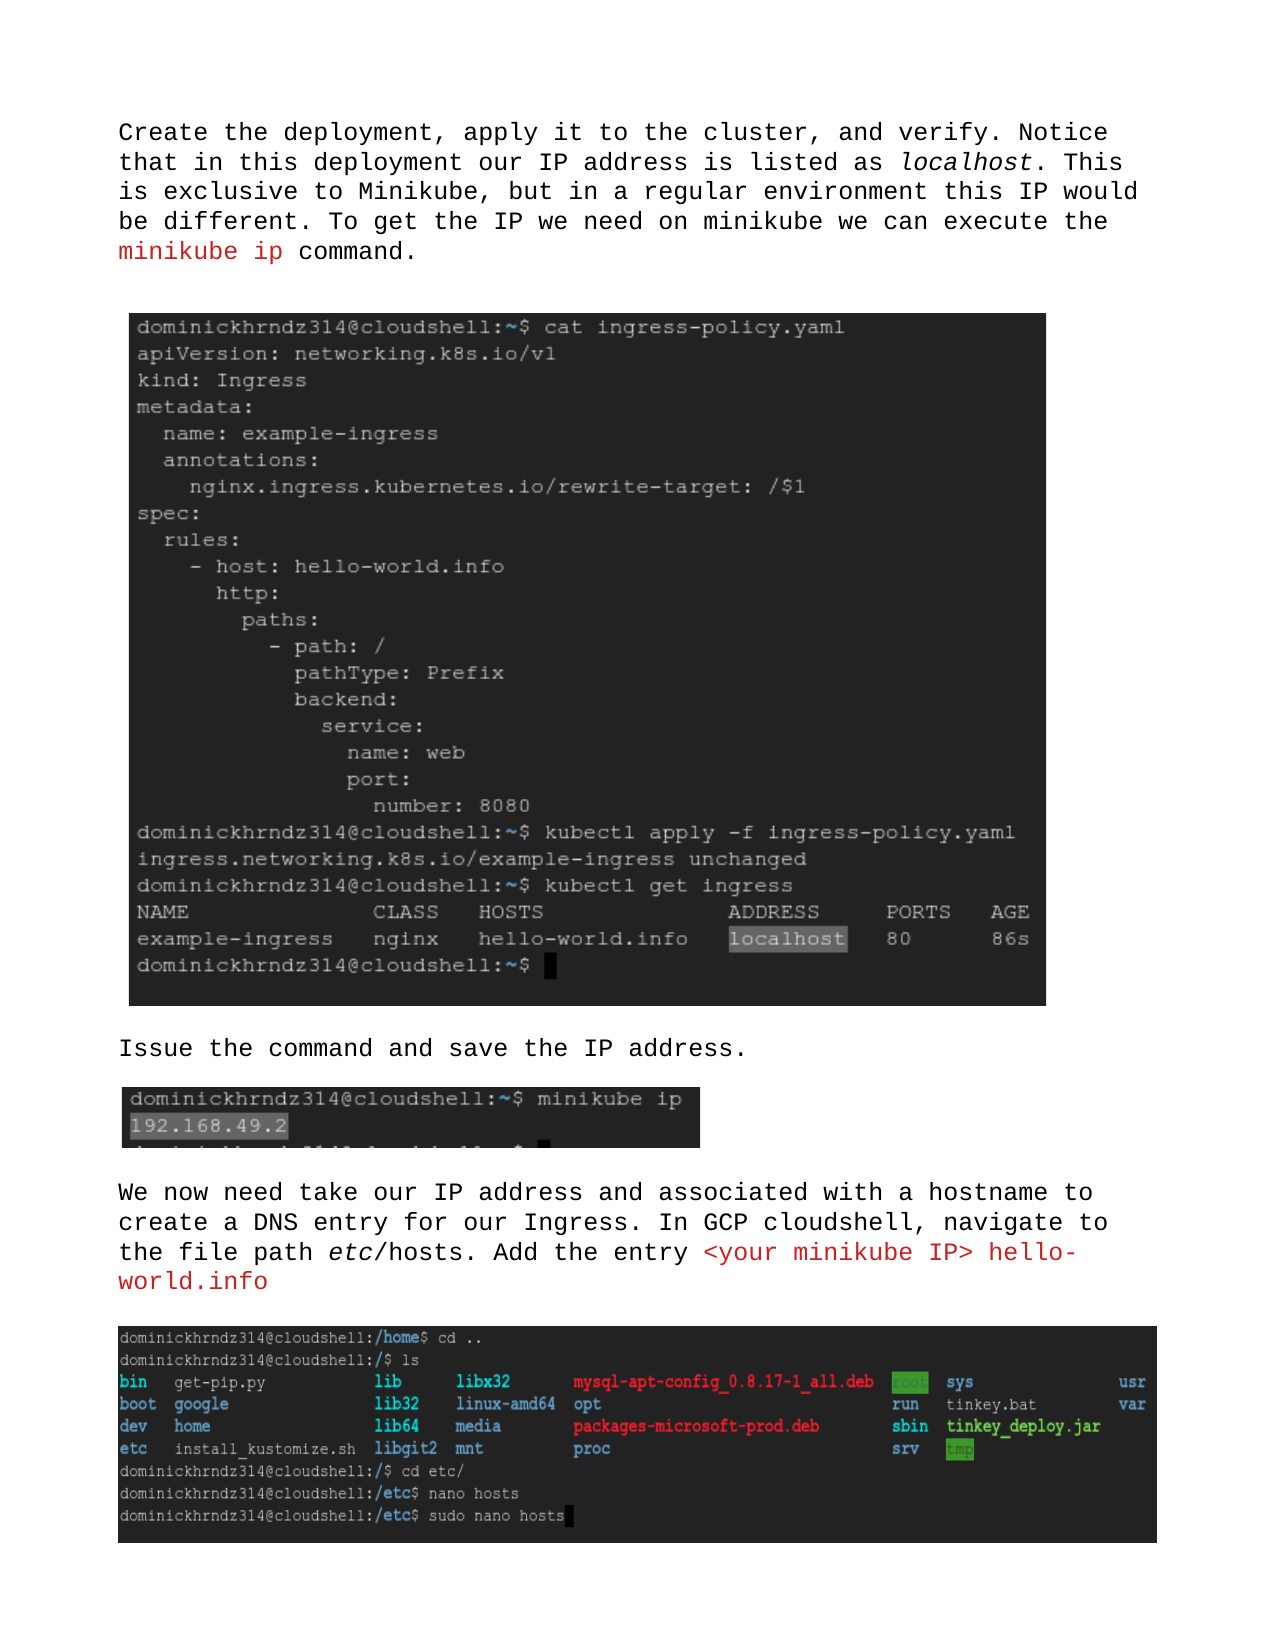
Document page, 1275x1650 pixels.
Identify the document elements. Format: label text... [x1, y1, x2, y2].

text Issue the command and save the IP address. [118, 296, 1157, 1064]
picture [128, 313, 1047, 1006]
picture [118, 1326, 1157, 1543]
picture [121, 1087, 700, 1148]
text We now need take our IP address and associated with a hostname to create a DNS entry for our Ingress. In GCP cloudshell, navigate to the file path etc/hosts. Add the entry <your minikube IP> hello-world.info [118, 1064, 1157, 1297]
text Create the deployment, apply it to the cluster, and verify. Notice that in this deployment our IP address is listed as localhost. This is exclusive to Minikube, but in a regular environment this IP would be different. To get the IP we need on minikube we can execute the minikube ip command. [118, 118, 1157, 267]
